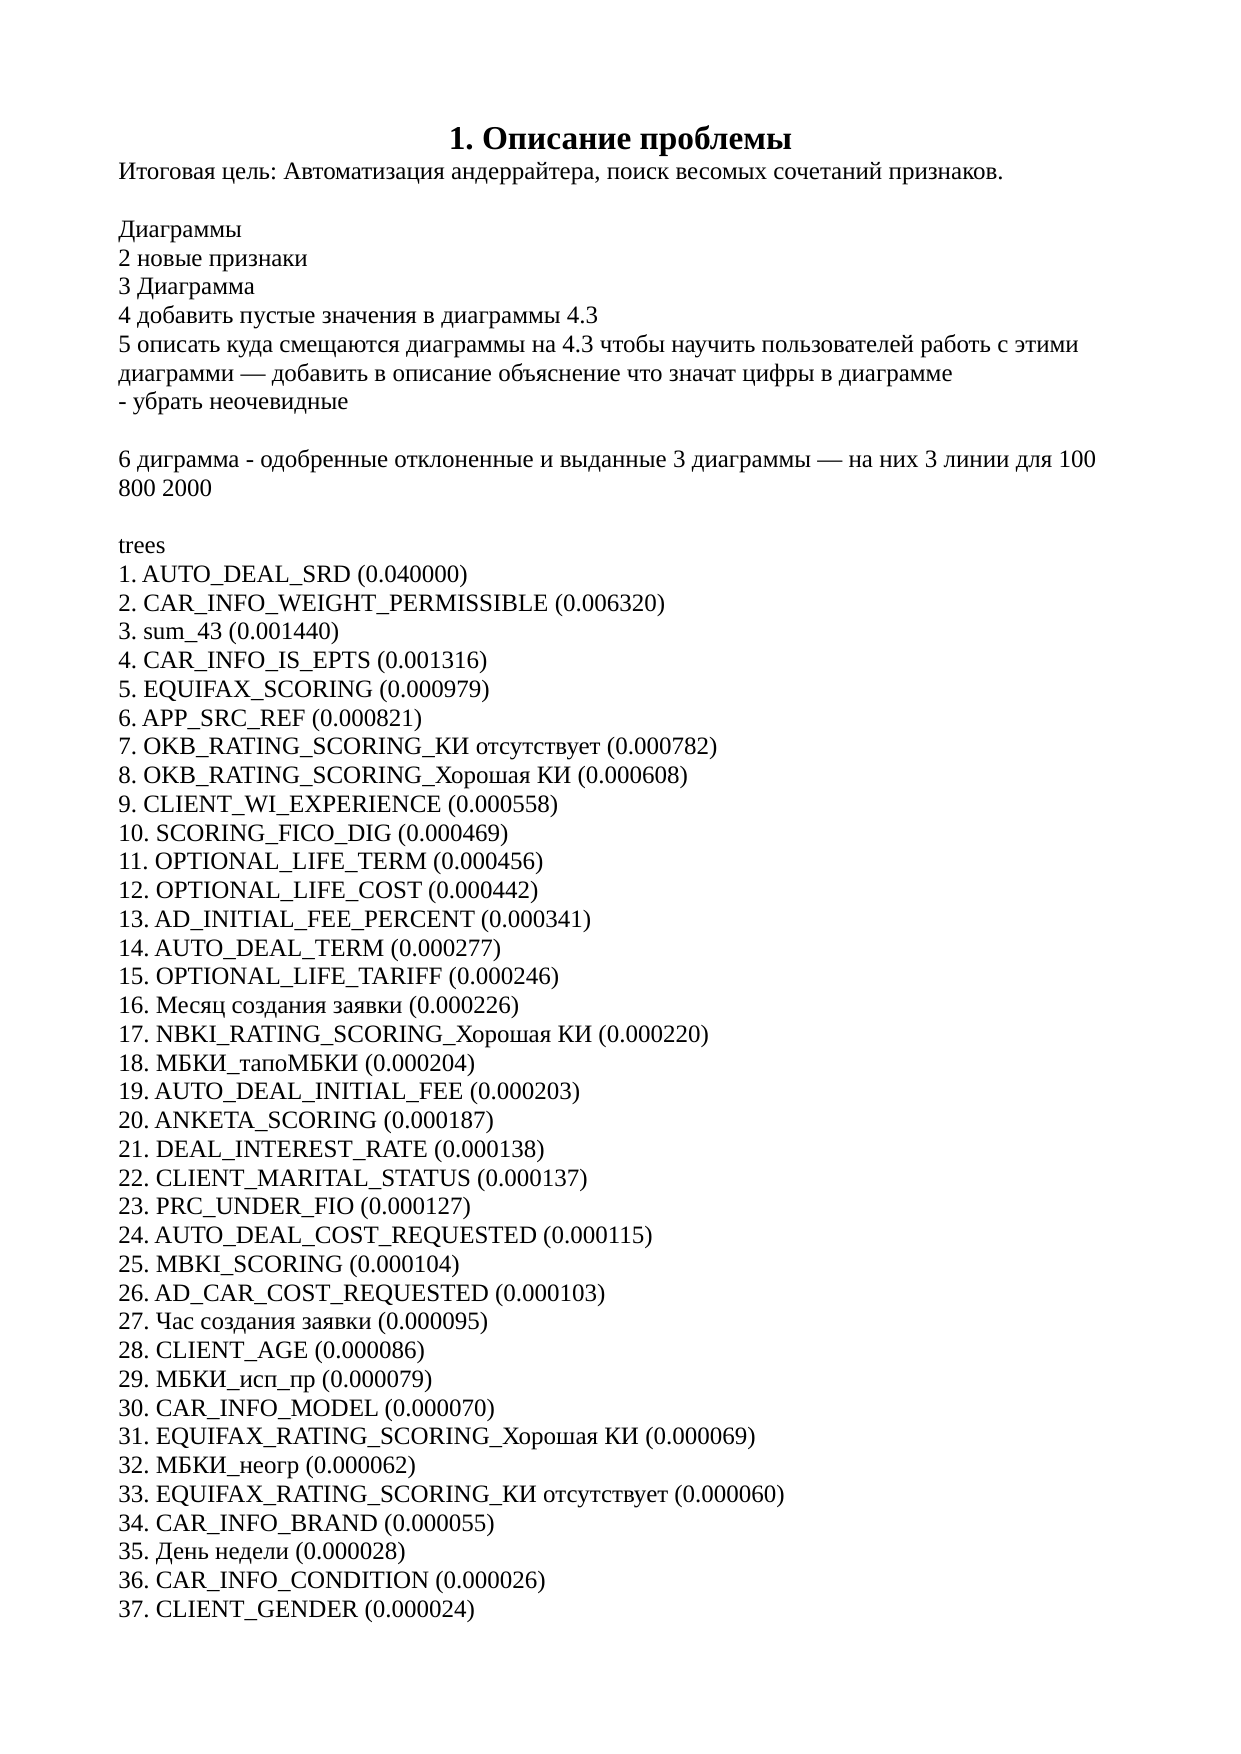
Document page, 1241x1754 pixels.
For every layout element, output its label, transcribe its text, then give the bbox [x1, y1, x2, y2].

text 7. OKB_RATING_SCORING_КИ отсутствует (0.000782) [118, 731, 1122, 760]
text 20. ANKETA_SCORING (0.000187) [118, 1105, 1122, 1134]
text 5 описать куда смещаются диаграммы на 4.3 чтобы научить пользователей работь с этими диаграмми — добавить в описание объяснение что значат цифры в диаграмме [118, 329, 1122, 386]
text 29. МБКИ_исп_пр (0.000079) [118, 1364, 1122, 1393]
text 28. CLIENT_AGE (0.000086) [118, 1335, 1122, 1364]
text 17. NBKI_RATING_SCORING_Хорошая КИ (0.000220) [118, 1019, 1122, 1048]
text Диаграммы [118, 214, 1122, 243]
text 3. sum_43 (0.001440) [118, 616, 1122, 645]
text 37. CLIENT_GENDER (0.000024) [118, 1594, 1122, 1623]
text Итоговая цель: Автоматизация андеррайтера, поиск весомых сочетаний признаков. [118, 156, 1122, 185]
text 22. CLIENT_MARITAL_STATUS (0.000137) [118, 1163, 1122, 1191]
text 6 диграмма - одобренные отклоненные и выданные 3 диаграммы — на них 3 линии для 100 800 2000 [118, 444, 1122, 501]
text 25. MBKI_SCORING (0.000104) [118, 1249, 1122, 1278]
text 11. OPTIONAL_LIFE_TERM (0.000456) [118, 846, 1122, 875]
text 1. AUTO_DEAL_SRD (0.040000) [118, 559, 1122, 588]
text 13. AD_INITIAL_FEE_PERCENT (0.000341) [118, 904, 1122, 933]
text 36. CAR_INFO_CONDITION (0.000026) [118, 1565, 1122, 1594]
text 34. CAR_INFO_BRAND (0.000055) [118, 1508, 1122, 1536]
text 27. Час создания заявки (0.000095) [118, 1306, 1122, 1335]
text 33. EQUIFAX_RATING_SCORING_КИ отсутствует (0.000060) [118, 1479, 1122, 1508]
text 18. МБКИ_тапоМБКИ (0.000204) [118, 1048, 1122, 1076]
text 4 добавить пустые значения в диаграммы 4.3 [118, 300, 1122, 329]
text 6. APP_SRC_REF (0.000821) [118, 703, 1122, 731]
text 2 новые признаки [118, 243, 1122, 271]
text 35. День недели (0.000028) [118, 1536, 1122, 1565]
text 12. OPTIONAL_LIFE_COST (0.000442) [118, 875, 1122, 904]
text 4. CAR_INFO_IS_EPTS (0.001316) [118, 645, 1122, 674]
text 32. МБКИ_неогр (0.000062) [118, 1450, 1122, 1479]
text 3 Диаграмма [118, 271, 1122, 300]
text 8. OKB_RATING_SCORING_Хорошая КИ (0.000608) [118, 760, 1122, 789]
text 21. DEAL_INTEREST_RATE (0.000138) [118, 1134, 1122, 1163]
text trees [118, 530, 1122, 559]
text 2. CAR_INFO_WEIGHT_PERMISSIBLE (0.006320) [118, 588, 1122, 616]
text - убрать неочевидные [118, 386, 1122, 415]
text 1. Описание проблемы [118, 118, 1122, 156]
text 30. CAR_INFO_MODEL (0.000070) [118, 1393, 1122, 1421]
text 16. Месяц создания заявки (0.000226) [118, 990, 1122, 1019]
text 9. CLIENT_WI_EXPERIENCE (0.000558) [118, 789, 1122, 818]
text 19. AUTO_DEAL_INITIAL_FEE (0.000203) [118, 1076, 1122, 1105]
text 24. AUTO_DEAL_COST_REQUESTED (0.000115) [118, 1220, 1122, 1249]
text 5. EQUIFAX_SCORING (0.000979) [118, 674, 1122, 703]
text 10. SCORING_FICO_DIG (0.000469) [118, 818, 1122, 846]
text 31. EQUIFAX_RATING_SCORING_Хорошая КИ (0.000069) [118, 1421, 1122, 1450]
text 26. AD_CAR_COST_REQUESTED (0.000103) [118, 1278, 1122, 1306]
text 15. OPTIONAL_LIFE_TARIFF (0.000246) [118, 961, 1122, 990]
text 14. AUTO_DEAL_TERM (0.000277) [118, 933, 1122, 961]
text 23. PRC_UNDER_FIO (0.000127) [118, 1191, 1122, 1220]
